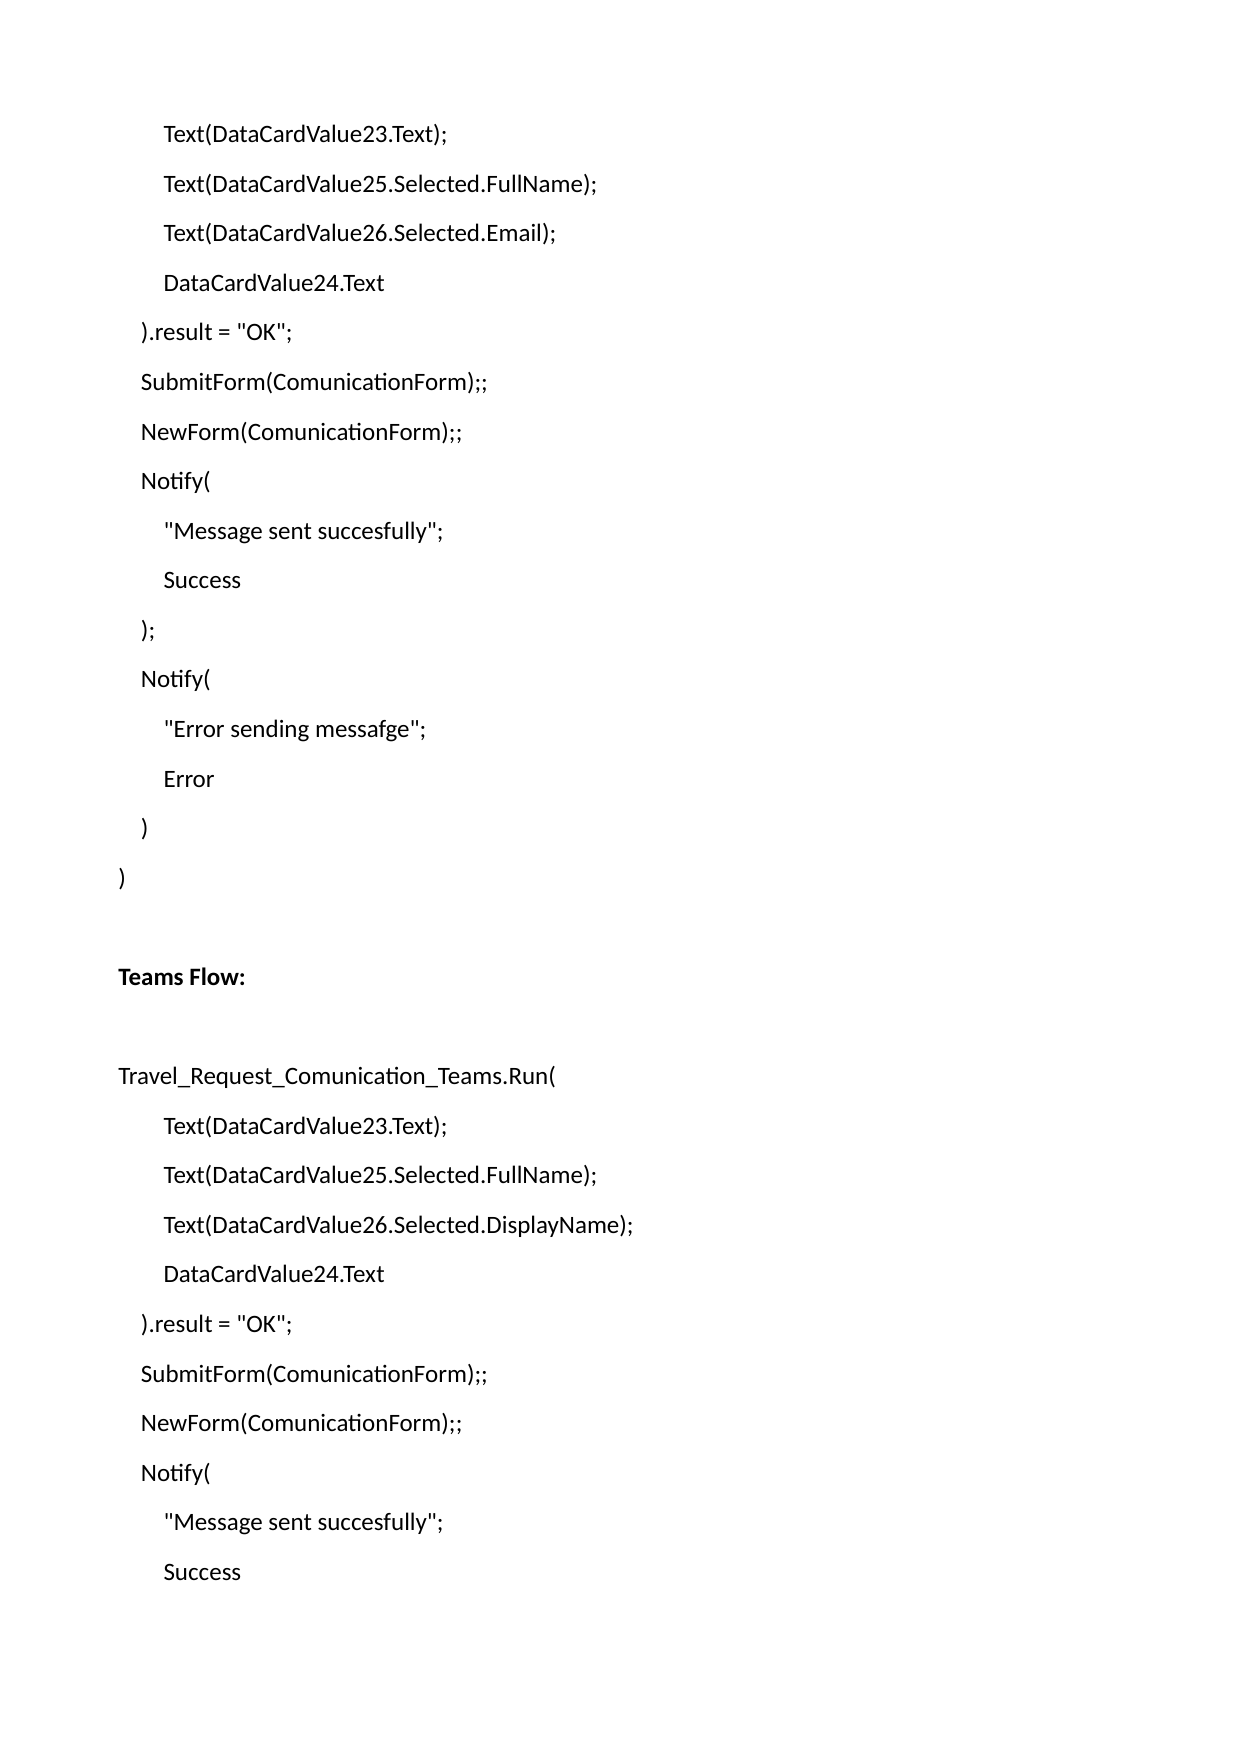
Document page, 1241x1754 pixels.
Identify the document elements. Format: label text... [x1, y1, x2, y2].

text SubmitForm(ComunicationForm);; [118, 1358, 1122, 1388]
text Text(DataCardValue25.Selected.FullName); [118, 168, 1122, 198]
text ); [118, 614, 1122, 644]
text ) [118, 862, 1122, 892]
text "Error sending messafge"; [118, 713, 1122, 744]
text NewForm(ComunicationForm);; [118, 416, 1122, 446]
text "Message sent succesfully"; [118, 515, 1122, 545]
text Notify( [118, 465, 1122, 496]
text Error [118, 763, 1122, 793]
text Text(DataCardValue25.Selected.FullName); [118, 1159, 1122, 1190]
text DataCardValue24.Text [118, 1258, 1122, 1289]
text Text(DataCardValue23.Text); [118, 118, 1122, 149]
text Notify( [118, 663, 1122, 694]
text NewForm(ComunicationForm);; [118, 1407, 1122, 1438]
text Text(DataCardValue26.Selected.DisplayName); [118, 1209, 1122, 1239]
text ) [118, 812, 1122, 843]
text ).result = "OK"; [118, 1308, 1122, 1339]
text Travel_Request_Comunication_Teams.Run( [118, 1060, 1122, 1091]
text Notify( [118, 1457, 1122, 1487]
text Text(DataCardValue23.Text); [118, 1110, 1122, 1140]
text Teams Flow: [118, 961, 1122, 992]
text Success [118, 564, 1122, 595]
text ).result = "OK"; [118, 316, 1122, 347]
text Success [118, 1556, 1122, 1587]
text Text(DataCardValue26.Selected.Email); [118, 217, 1122, 248]
text SubmitForm(ComunicationForm);; [118, 366, 1122, 397]
text "Message sent succesfully"; [118, 1506, 1122, 1537]
text DataCardValue24.Text [118, 267, 1122, 297]
